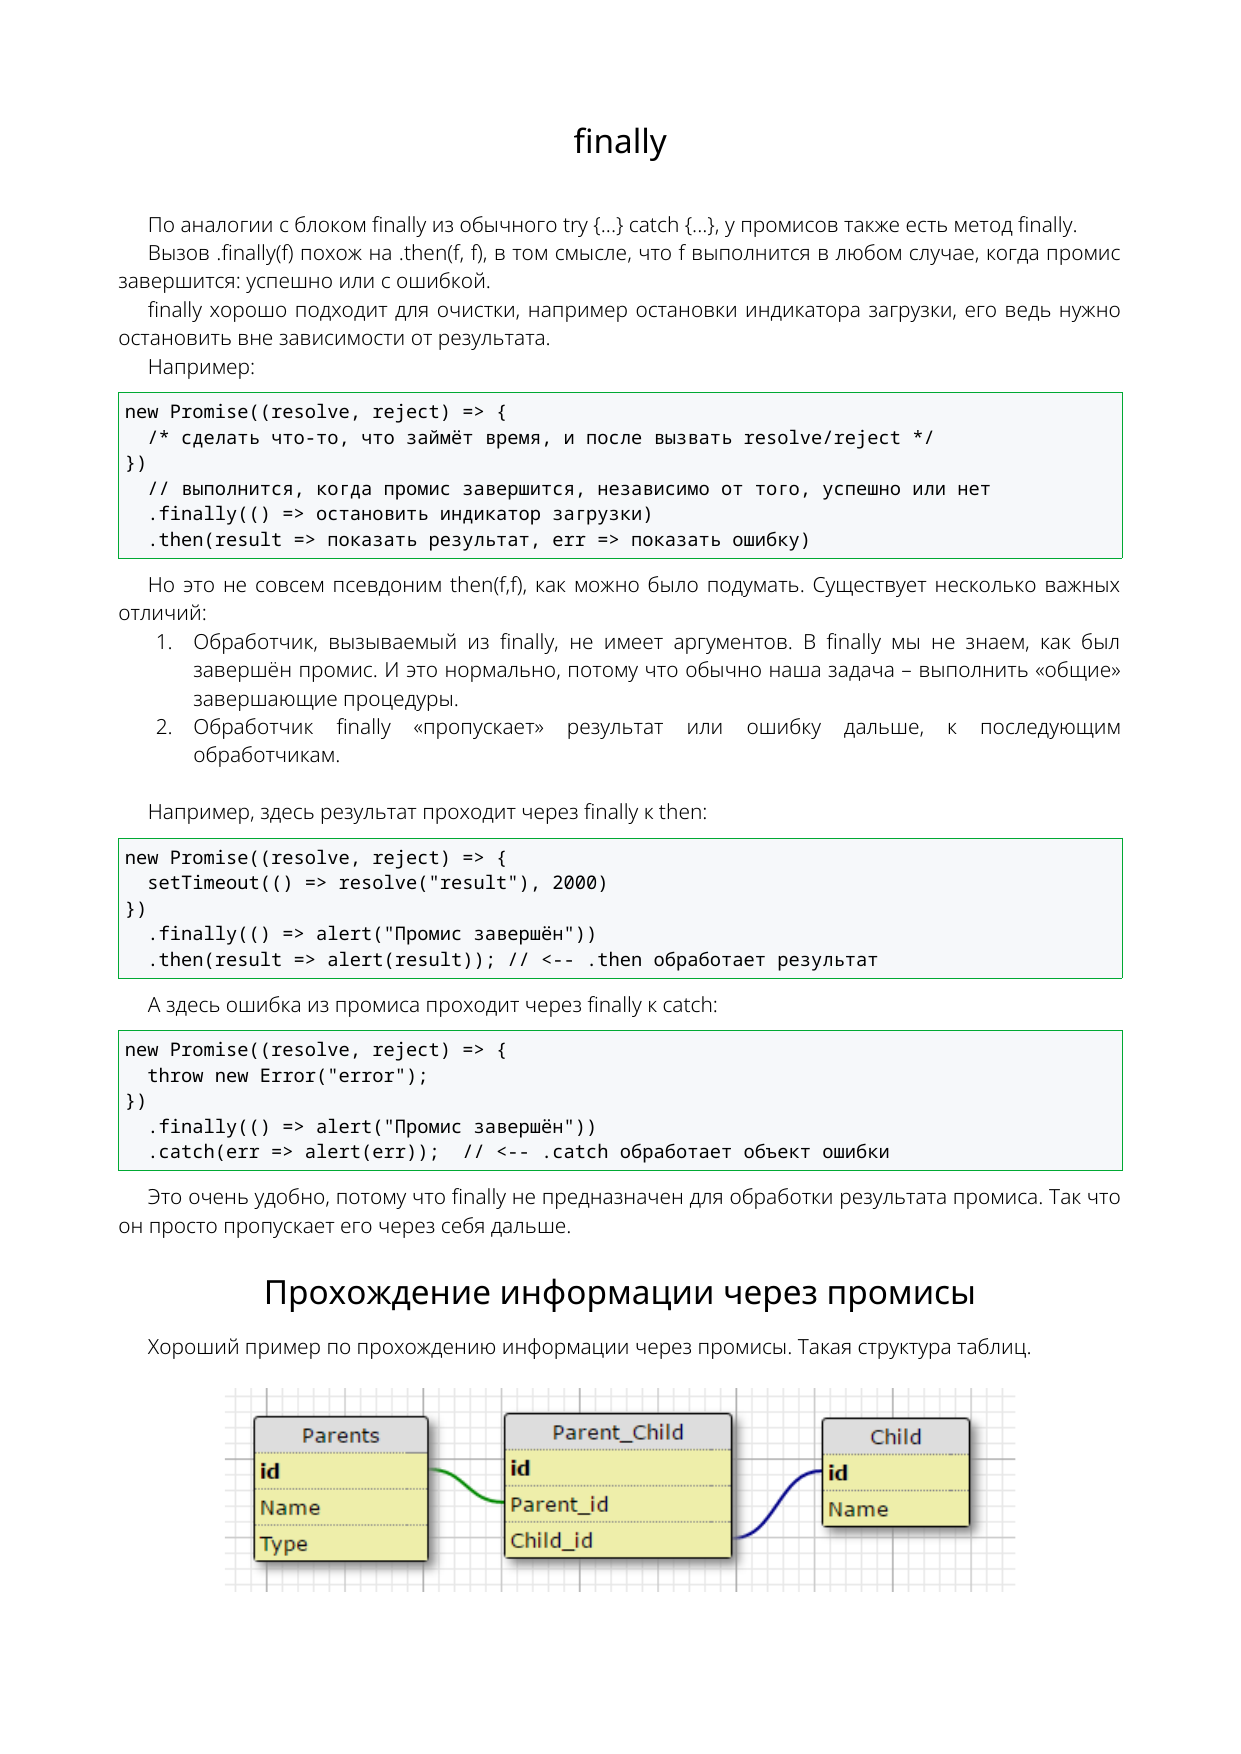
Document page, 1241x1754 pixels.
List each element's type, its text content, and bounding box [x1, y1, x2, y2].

subtitle finally [118, 118, 1122, 163]
text }) [119, 889, 1122, 914]
text Например: [118, 352, 1122, 380]
text Это очень удобно, потому что finally не предназначен для обработки результата промиса. Так что он просто пропускает его через себя дальше. [118, 1182, 1122, 1239]
text .catch(err => alert(err)); // <-- .catch обработает объект ошибки [119, 1132, 1122, 1170]
picture [224, 1388, 1016, 1592]
text }) [119, 443, 1122, 469]
text По аналогии с блоком finally из обычного try {...} catch {...}, у промисов также есть метод finally. [118, 210, 1122, 238]
text .finally(() => остановить индикатор загрузки) [119, 494, 1122, 520]
text Например, здесь результат проходит через finally к then: [118, 797, 1122, 826]
text .finally(() => alert("Промис завершён")) [119, 914, 1122, 940]
text }) [119, 1081, 1122, 1107]
text new Promise((resolve, reject) => { [119, 393, 1122, 418]
list Обработчик, вызываемый из finally, не имеет аргументов. В finally мы не знаем, как был завершён промис. И это нормально, потому что обычно наша задача – выполнить «общие» завершающие процедуры. [156, 627, 1122, 712]
text new Promise((resolve, reject) => { [119, 1031, 1122, 1056]
text Хороший пример по прохождению информации через промисы. Такая структура таблиц. [118, 1332, 1122, 1360]
text .then(result => показать результат, err => показать ошибку) [119, 520, 1122, 558]
text А здесь ошибка из промиса проходит через finally к catch: [118, 990, 1122, 1018]
text /* сделать что-то, что займёт время, и после вызвать resolve/reject */ [119, 418, 1122, 443]
text new Promise((resolve, reject) => { [119, 839, 1122, 863]
text setTimeout(() => resolve("result"), 2000) [119, 863, 1122, 889]
text Вызов .finally(f) похож на .then(f, f), в том смысле, что f выполнится в любом случае, когда промис завершится: успешно или с ошибкой. [118, 238, 1122, 295]
text finally хорошо подходит для очистки, например остановки индикатора загрузки, его ведь нужно остановить вне зависимости от результата. [118, 295, 1122, 352]
text throw new Error("error"); [119, 1056, 1122, 1081]
text Но это не совсем псевдоним then(f,f), как можно было подумать. Существует несколько важных отличий: [118, 570, 1122, 627]
text // выполнится, когда промис завершится, независимо от того, успешно или нет [119, 469, 1122, 494]
text .finally(() => alert("Промис завершён")) [119, 1107, 1122, 1132]
text .then(result => alert(result)); // <-- .then обработает результат [119, 940, 1122, 978]
subtitle Прохождение информации через промисы [118, 1269, 1122, 1314]
list Обработчик finally «пропускает» результат или ошибку дальше, к последующим обработчикам. [156, 712, 1122, 769]
